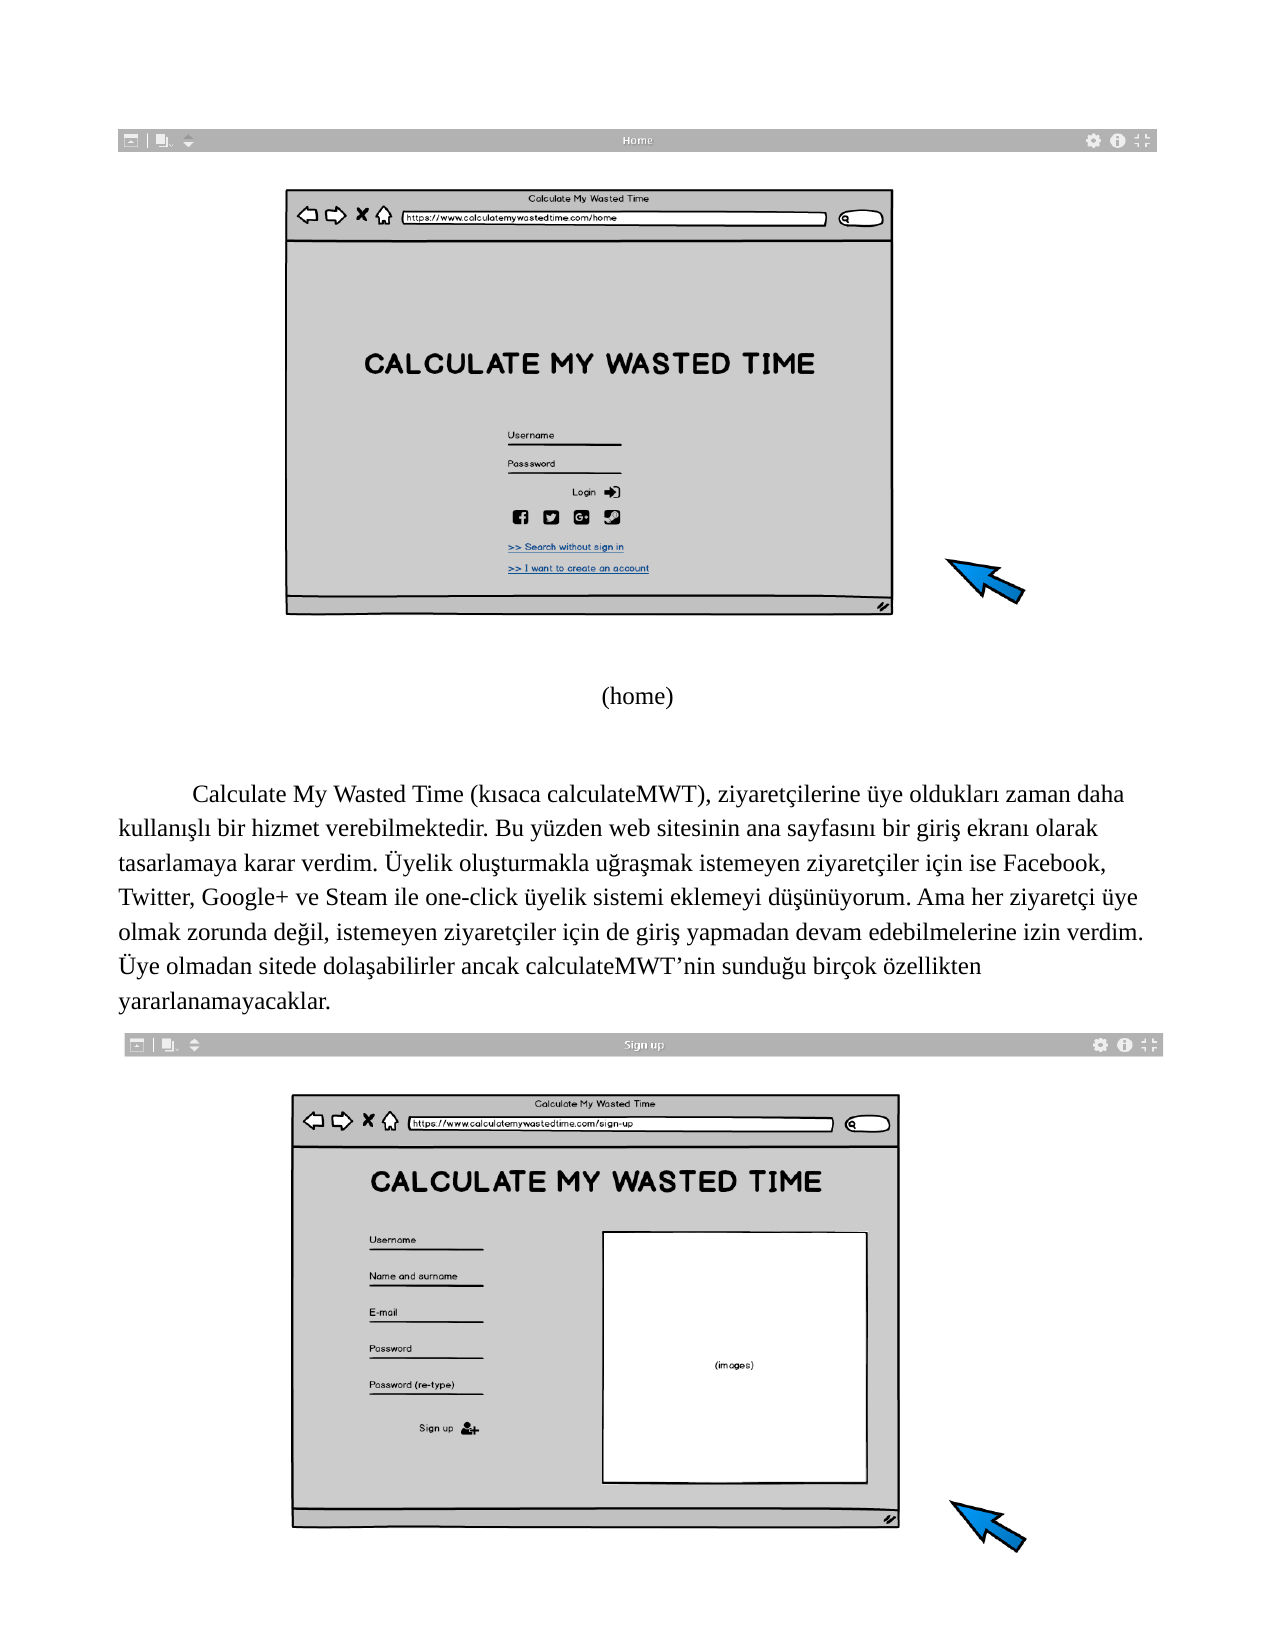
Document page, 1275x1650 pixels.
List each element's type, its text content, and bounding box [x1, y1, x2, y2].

text [118, 118, 1157, 129]
text Calculate My Wasted Time (kısaca calculateMWT), ziyaretçilerine üye oldukları zaman daha kullanışlı bir hizmet verebilmektedir. Bu yüzden web sitesinin ana sayfasını bir giriş ekranı olarak tasarlamaya karar verdim. Üyelik oluşturmakla uğraşmak istemeyen ziyaretçiler için ise Facebook, Twitter, Google+ ve Steam ile one-click üyelik sistemi eklemeyi düşünüyorum. Ama her ziyaretçi üye olmak zorunda değil, istemeyen ziyaretçiler için de giriş yapmadan devam edebilmelerine izin verdim. Üye olmadan sitede dolaşabilirler ancak calculateMWT’nin sunduğu birçok özellikten yararlanamayacaklar. [118, 779, 1157, 1014]
picture [118, 129, 1157, 675]
picture [124, 1033, 1164, 1589]
text (home) [118, 675, 1157, 709]
